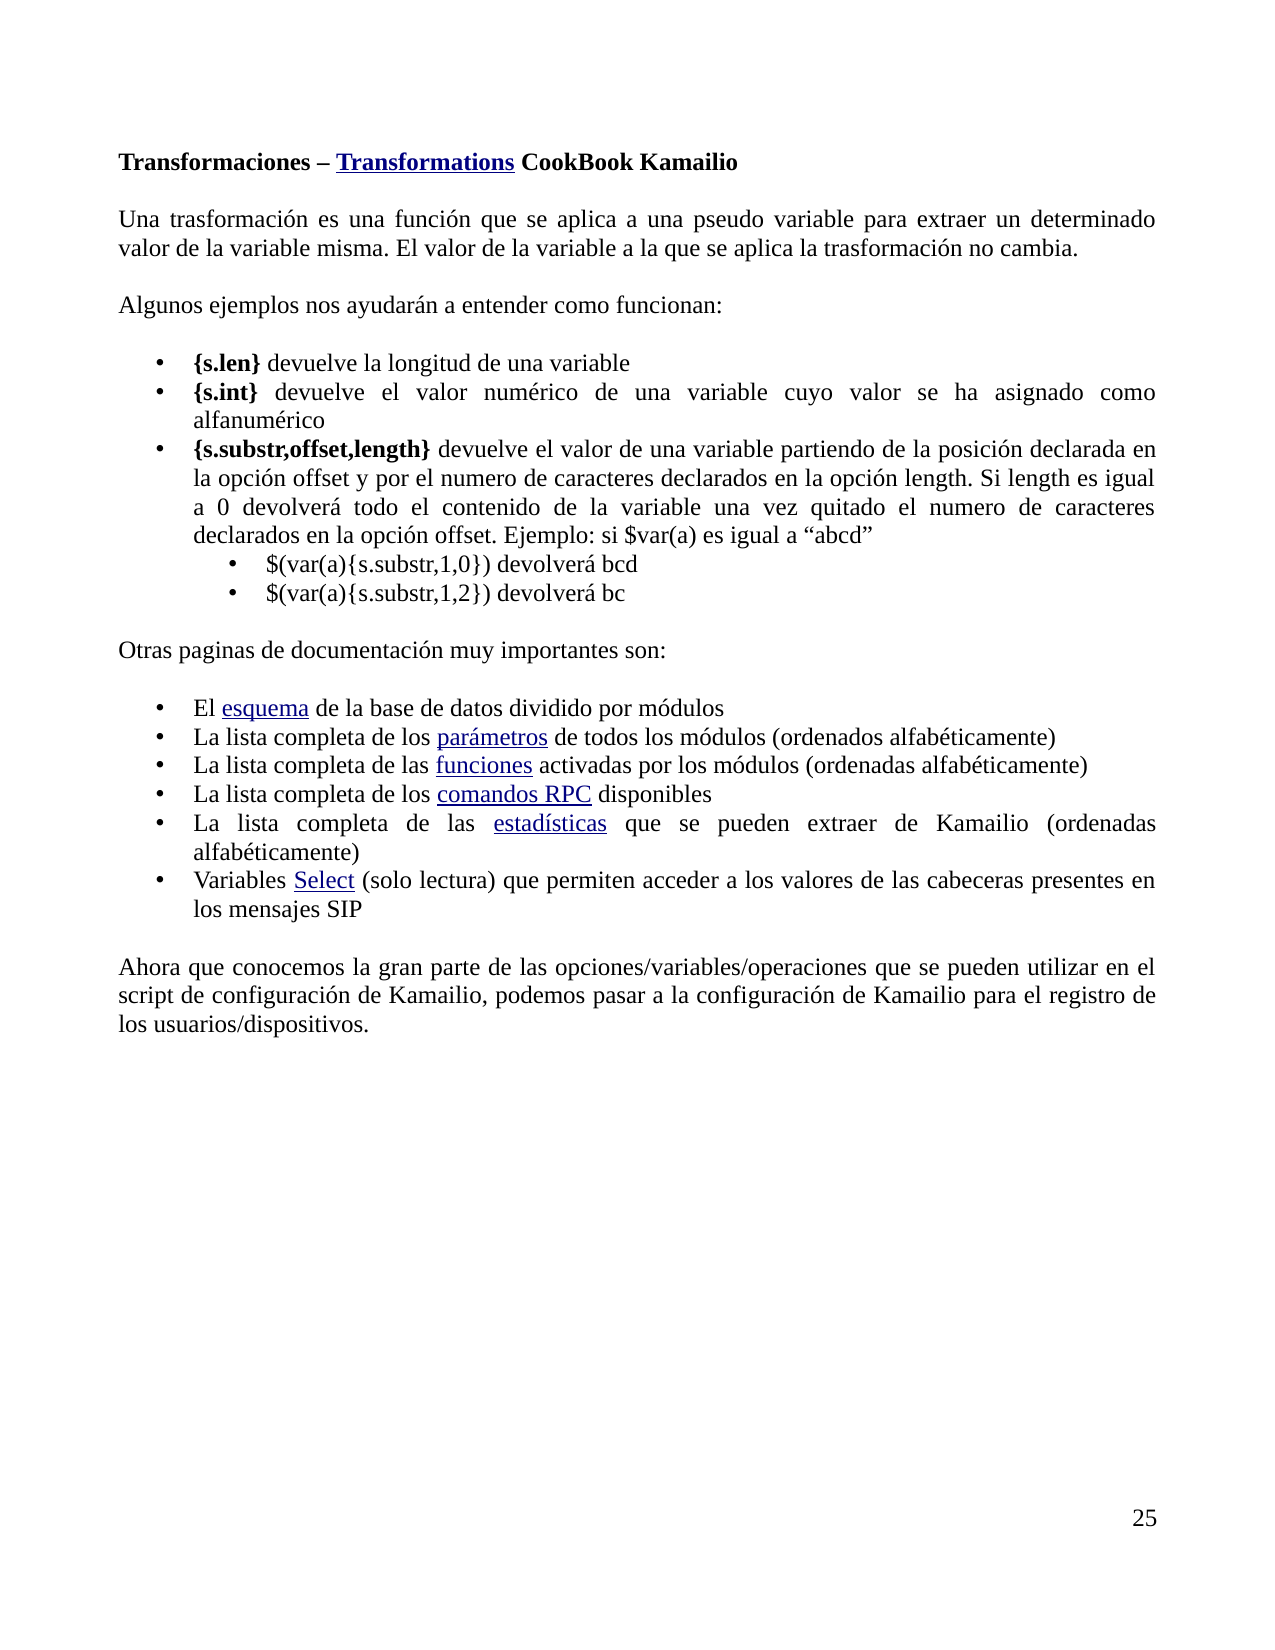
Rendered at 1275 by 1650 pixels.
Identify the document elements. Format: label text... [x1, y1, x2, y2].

text Algunos ejemplos nos ayudarán a entender como funcionan: [118, 291, 1157, 319]
list $(var(a){s.substr,1,2}) devolverá bc [228, 578, 1157, 607]
text Una trasformación es una función que se aplica a una pseudo variable para extraer un determinado valor de la variable misma. El valor de la variable a la que se aplica la trasformación no cambia. [118, 204, 1157, 262]
list La lista completa de las estadísticas que se pueden extraer de Kamailio (ordenadas alfabéticamente) [156, 808, 1157, 866]
list Variables Select (solo lectura) que permiten acceder a los valores de las cabeceras presentes en los mensajes SIP [156, 866, 1157, 923]
text Ahora que conocemos la gran parte de las opciones/variables/operaciones que se pueden utilizar en el script de configuración de Kamailio, podemos pasar a la configuración de Kamailio para el registro de los usuarios/dispositivos. [118, 952, 1157, 1038]
list {s.substr,offset,length} devuelve el valor de una variable partiendo de la posición declarada en la opción offset y por el numero de caracteres declarados en la opción length. Si length es igual a 0 devolverá todo el contenido de la variable una vez quitado el numero de caracteres declarados en la opción offset. Ejemplo: si $var(a) es igual a “abcd” [156, 434, 1157, 549]
list La lista completa de las funciones activadas por los módulos (ordenadas alfabéticamente) [156, 751, 1157, 779]
list {s.int} devuelve el valor numérico de una variable cuyo valor se ha asignado como alfanumérico [156, 377, 1157, 434]
list La lista completa de los parámetros de todos los módulos (ordenados alfabéticamente) [156, 722, 1157, 751]
list {s.len} devuelve la longitud de una variable [156, 348, 1157, 377]
list El esquema de la base de datos dividido por módulos [156, 693, 1157, 722]
text Otras paginas de documentación muy importantes son: [118, 636, 1157, 664]
list $(var(a){s.substr,1,0}) devolverá bcd [228, 549, 1157, 578]
text Transformaciones – Transformations CookBook Kamailio [118, 147, 1157, 176]
list La lista completa de los comandos RPC disponibles [156, 779, 1157, 808]
